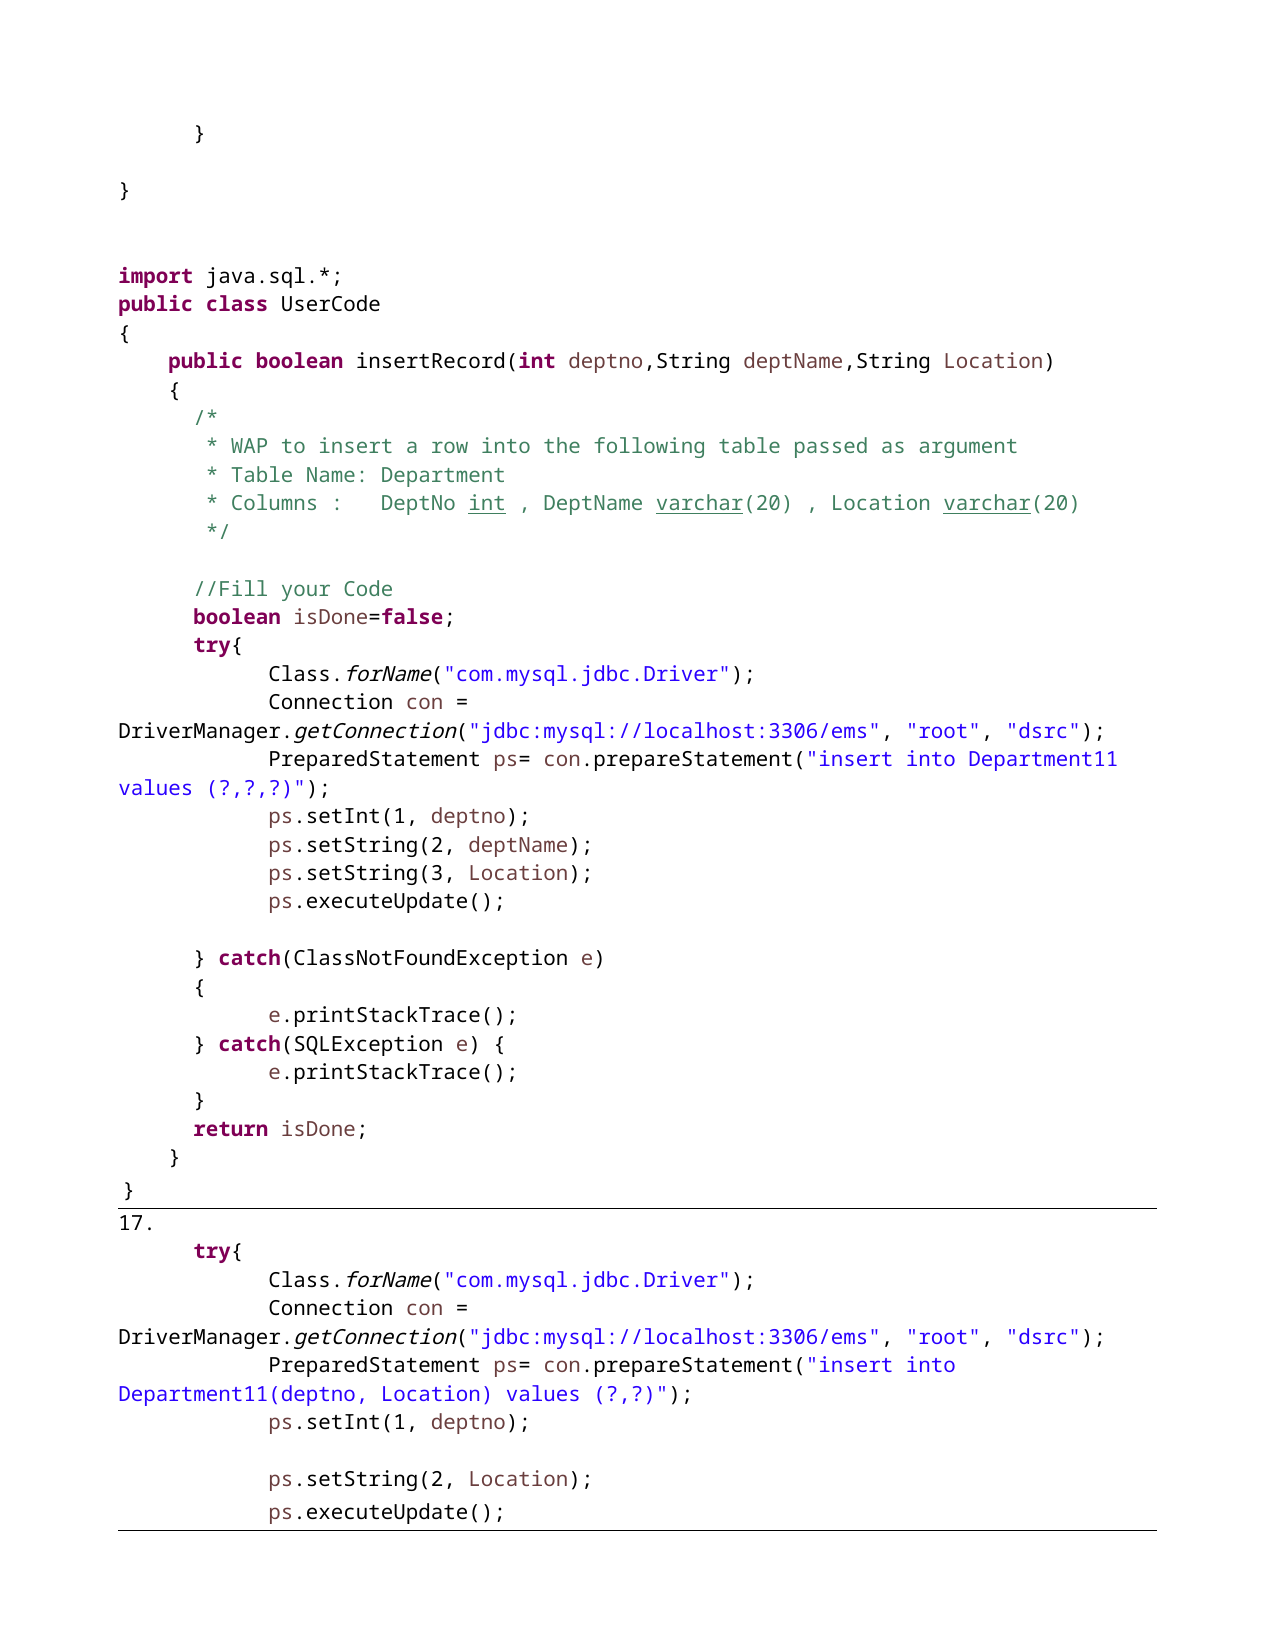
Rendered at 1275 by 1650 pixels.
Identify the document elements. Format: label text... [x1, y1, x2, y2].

text * Columns : DeptNo int , DeptName varchar(20) , Location varchar(20) [118, 488, 1157, 517]
text ps.setString(2, deptName); [118, 830, 1157, 858]
text public boolean insertRecord(int deptno,String deptName,String Location) [118, 346, 1157, 375]
text e.printStackTrace(); [118, 1000, 1157, 1029]
text PreparedStatement ps= con.prepareStatement("insert into Department11(deptno, Location) values (?,?)"); [118, 1350, 1157, 1407]
text ps.setInt(1, deptno); [118, 801, 1157, 830]
text Connection con = DriverManager.getConnection("jdbc:mysql://localhost:3306/ems", "root", "dsrc"); [118, 687, 1157, 744]
text PreparedStatement ps= con.prepareStatement("insert into Department11 values (?,?,?)"); [118, 744, 1157, 801]
text ps.executeUpdate(); [118, 1493, 1157, 1530]
text ps.setString(3, Location); [118, 858, 1157, 887]
text 17. [118, 1209, 1157, 1237]
text } [118, 1086, 1157, 1114]
text try{ [118, 1237, 1157, 1265]
text * WAP to insert a row into the following table passed as argument [118, 432, 1157, 460]
text boolean isDone=false; [118, 602, 1157, 631]
text Class.forName("com.mysql.jdbc.Driver"); [118, 659, 1157, 687]
text */ [118, 517, 1157, 545]
text { [118, 972, 1157, 1000]
text * Table Name: Department [118, 460, 1157, 488]
text e.printStackTrace(); [118, 1057, 1157, 1086]
text //Fill your Code [118, 574, 1157, 602]
text } catch(SQLException e) { [118, 1029, 1157, 1057]
text } [118, 175, 1157, 203]
text { [118, 375, 1157, 403]
text ps.setInt(1, deptno); [118, 1407, 1157, 1436]
text Connection con = DriverManager.getConnection("jdbc:mysql://localhost:3306/ems", "root", "dsrc"); [118, 1293, 1157, 1350]
text } [118, 1142, 1157, 1171]
text } [118, 118, 1157, 147]
text Class.forName("com.mysql.jdbc.Driver"); [118, 1265, 1157, 1293]
text try{ [118, 631, 1157, 659]
text ps.executeUpdate(); [118, 887, 1157, 915]
text { [118, 318, 1157, 346]
text } [118, 1171, 1157, 1208]
text ps.setString(2, Location); [118, 1464, 1157, 1493]
text import java.sql.*; [118, 261, 1157, 289]
text public class UserCode [118, 289, 1157, 318]
text /* [118, 403, 1157, 432]
text } catch(ClassNotFoundException e) [118, 943, 1157, 972]
text return isDone; [118, 1114, 1157, 1142]
